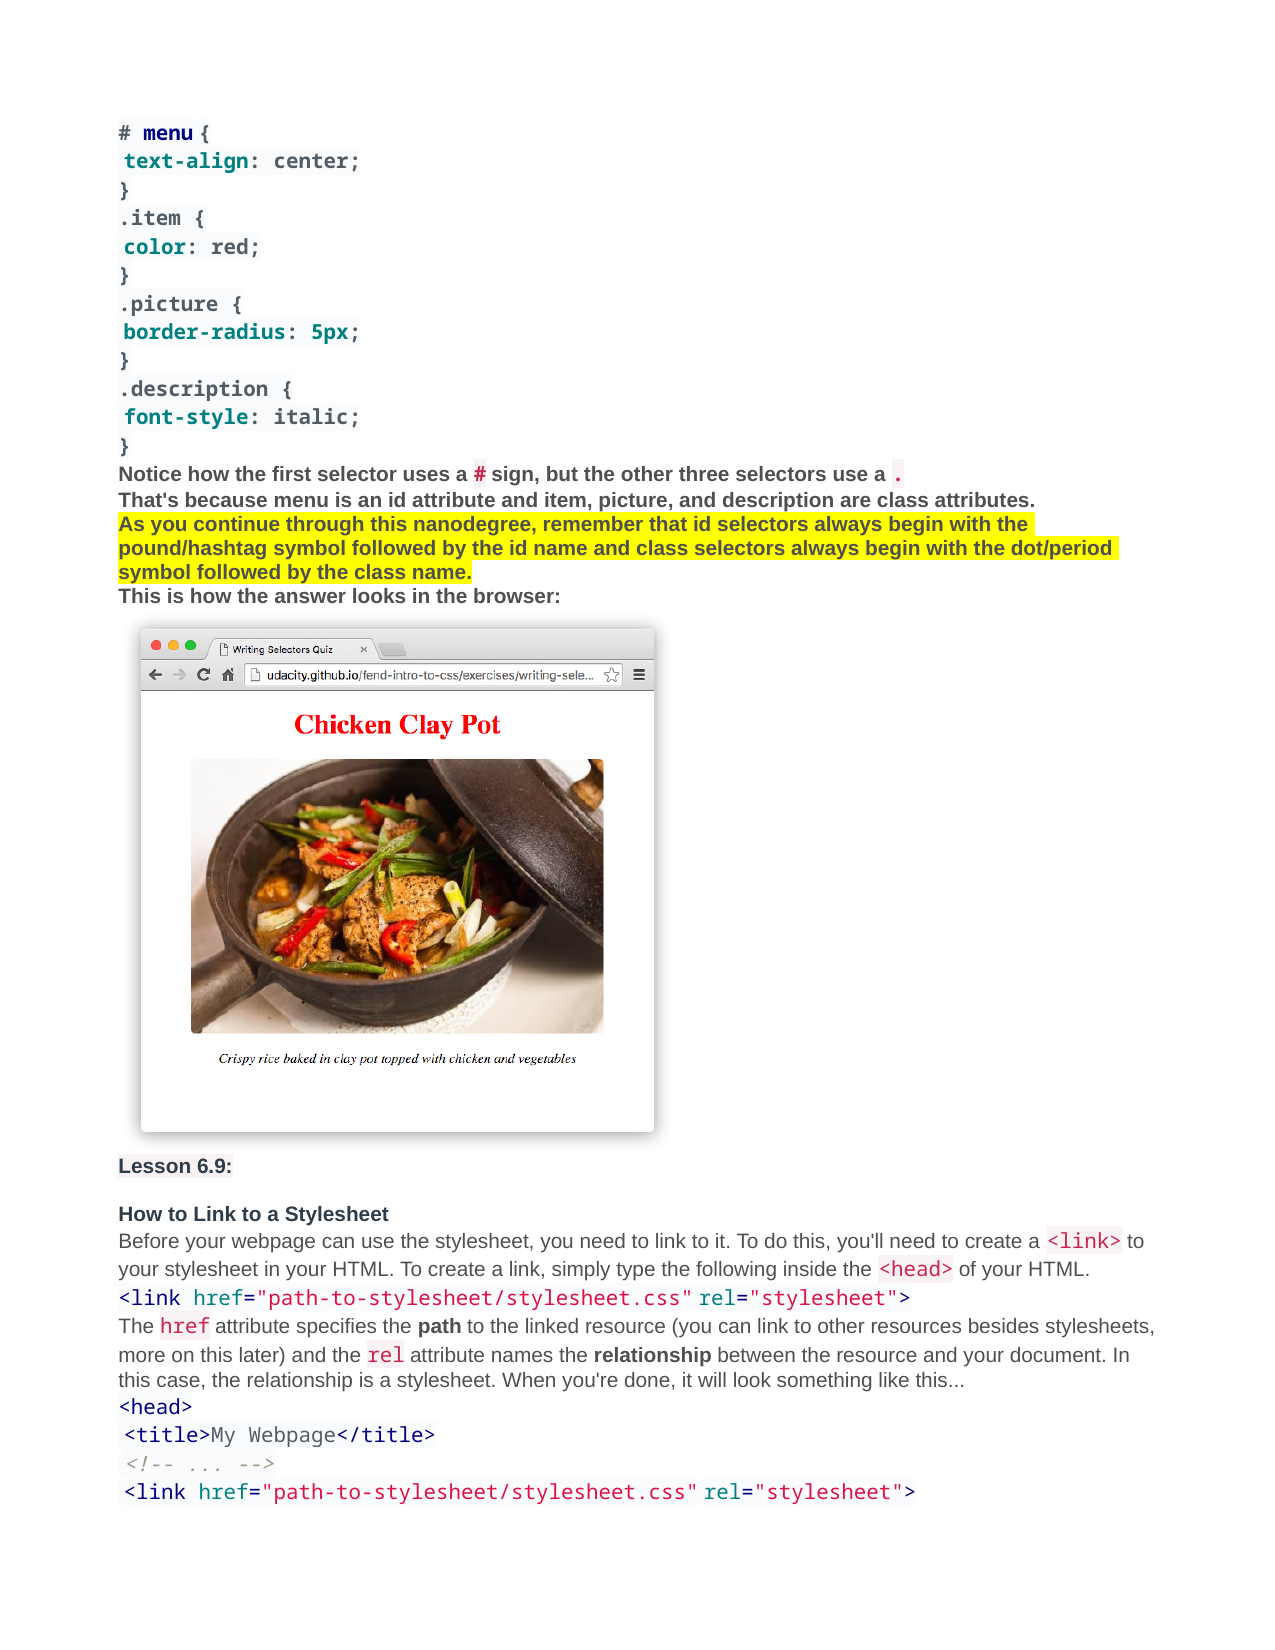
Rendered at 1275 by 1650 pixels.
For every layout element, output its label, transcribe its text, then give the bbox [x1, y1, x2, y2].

text The href attribute specifies the path to the linked resource (you can link to other resources besides stylesheets, more on this later) and the rel attribute names the relationship between the resource and your document. In this case, the relationship is a stylesheet. When you're done, it will look something like this... [118, 1311, 1157, 1392]
picture [118, 607, 676, 1154]
subtitle Notice how the first selector uses a # sign, but the other three selectors use a . [118, 459, 1157, 488]
subtitle This is how the answer looks in the browser: [118, 584, 1157, 608]
subtitle Lesson 6.9: [118, 1154, 1157, 1178]
text <link href="path-to-stylesheet/stylesheet.css" rel="stylesheet"> [118, 1283, 1157, 1311]
subtitle How to Link to a Stylesheet [118, 1202, 1157, 1226]
text Before your webpage can use the stylesheet, you need to link to it. To do this, you'll need to create a <link> to your stylesheet in your HTML. To create a link, simply type the following inside the <head> of your HTML. [118, 1226, 1157, 1283]
subtitle As you continue through this nanodegree, remember that id selectors always begin with the pound/hashtag symbol followed by the id name and class selectors always begin with the dot/period symbol followed by the class name. [118, 512, 1157, 584]
text <head> <title>My Webpage</title> <!-- ... --> <link href="path-to-stylesheet/stylesheet.css" rel="stylesheet"> [118, 1392, 1157, 1506]
subtitle # menu { text-align: center; } .item { color: red; } .picture { border-radius: 5px; } .description { font-style: italic; } [118, 118, 1157, 459]
subtitle That's because menu is an id attribute and item, picture, and description are class attributes. [118, 488, 1157, 512]
